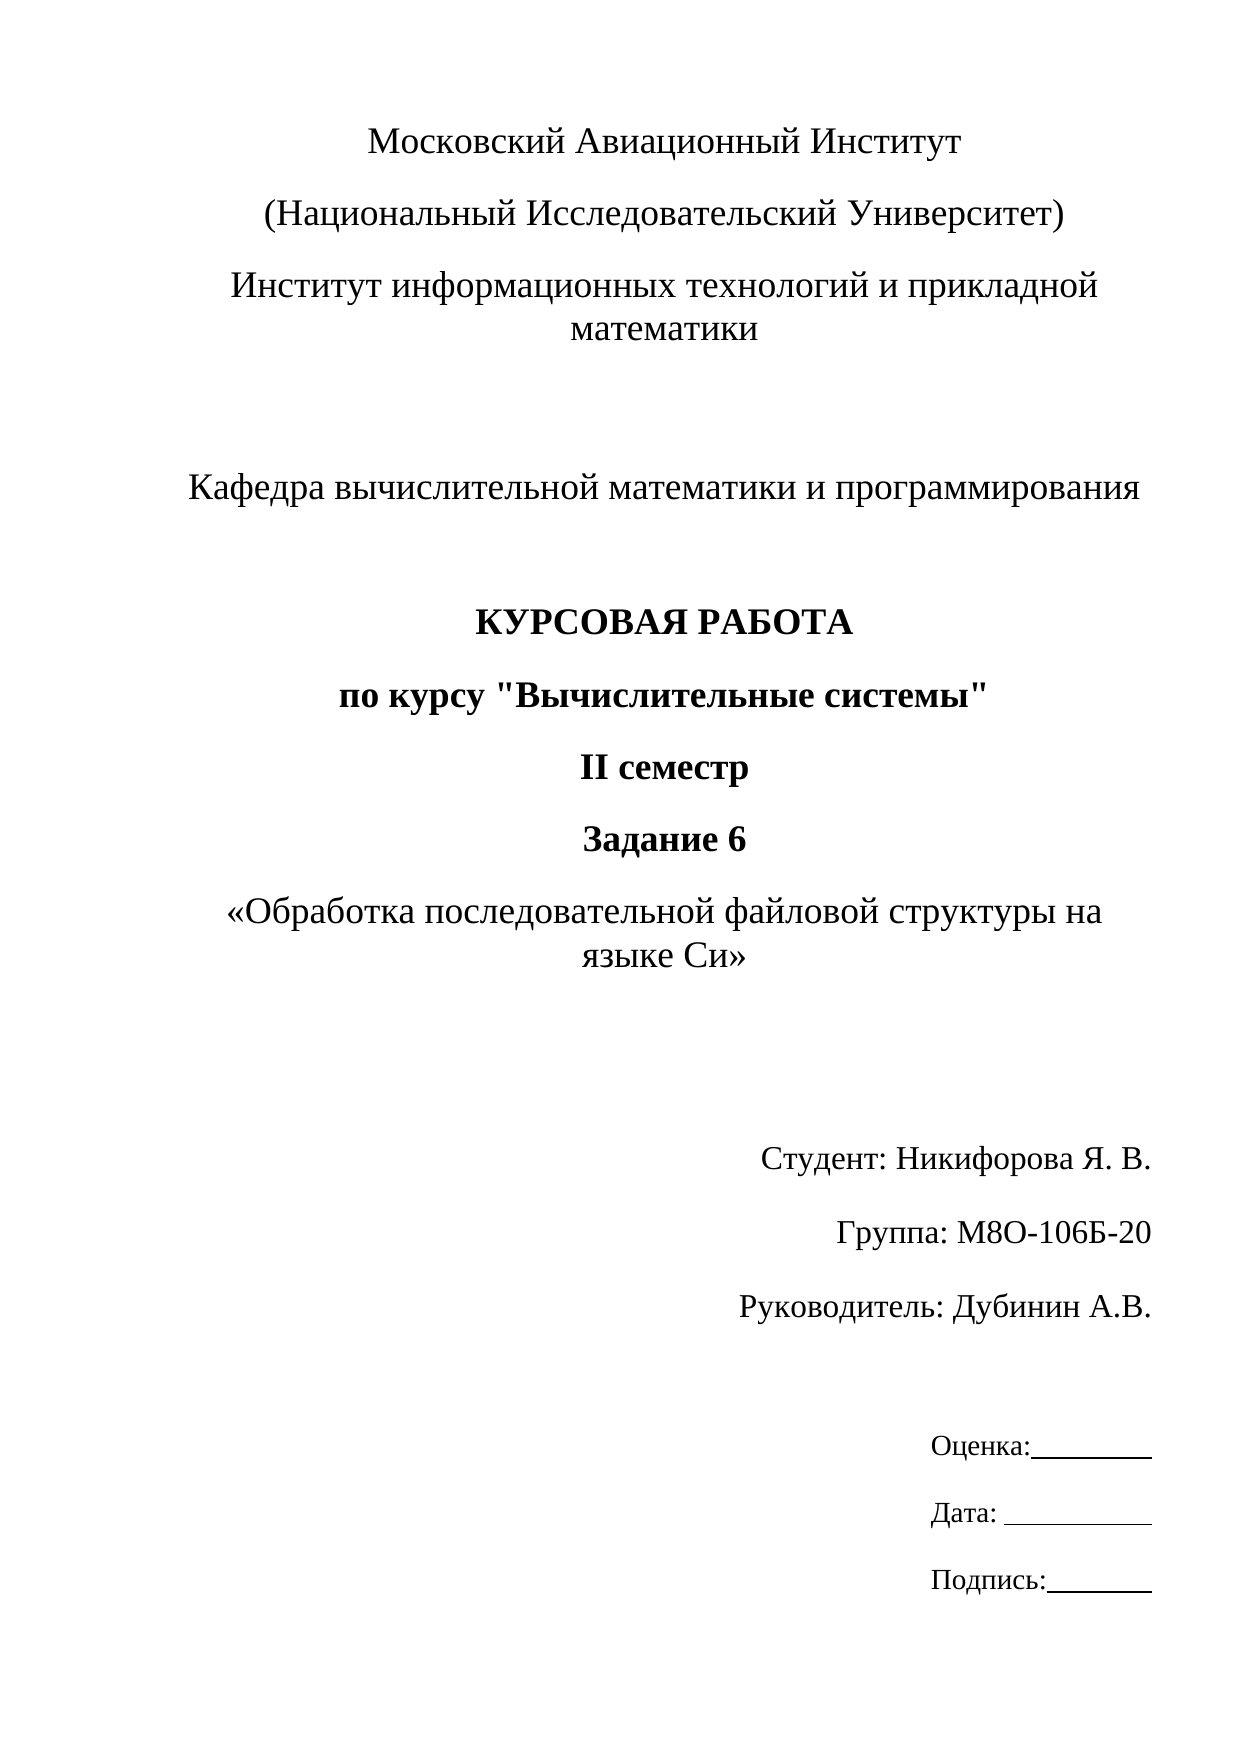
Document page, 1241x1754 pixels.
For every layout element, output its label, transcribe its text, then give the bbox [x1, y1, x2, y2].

text Руководитель: Дубинин А.В. [177, 1287, 1152, 1325]
text Студент: Никифорова Я. В. [177, 1138, 1152, 1177]
text по курсу "Вычислительные системы" [177, 672, 1152, 715]
text Дата: [177, 1495, 1152, 1528]
text Оценка: [177, 1428, 1152, 1461]
text Институт информационных технологий и прикладной математики [177, 263, 1152, 349]
text КУРСОВАЯ РАБОТА [177, 600, 1152, 643]
text II семестр [177, 744, 1152, 787]
text Подпись: [177, 1562, 1152, 1595]
text Кафедра вычислительной математики и программирования [177, 465, 1152, 508]
text Задание 6 [177, 817, 1152, 860]
text «Обработка последовательной файловой структуры на языке Си» [177, 889, 1152, 975]
text Московский Авиационный Институт [177, 118, 1152, 161]
text Группа: М8О-106Б-20 [177, 1212, 1152, 1251]
text (Национальный Исследовательский Университет) [177, 190, 1152, 233]
